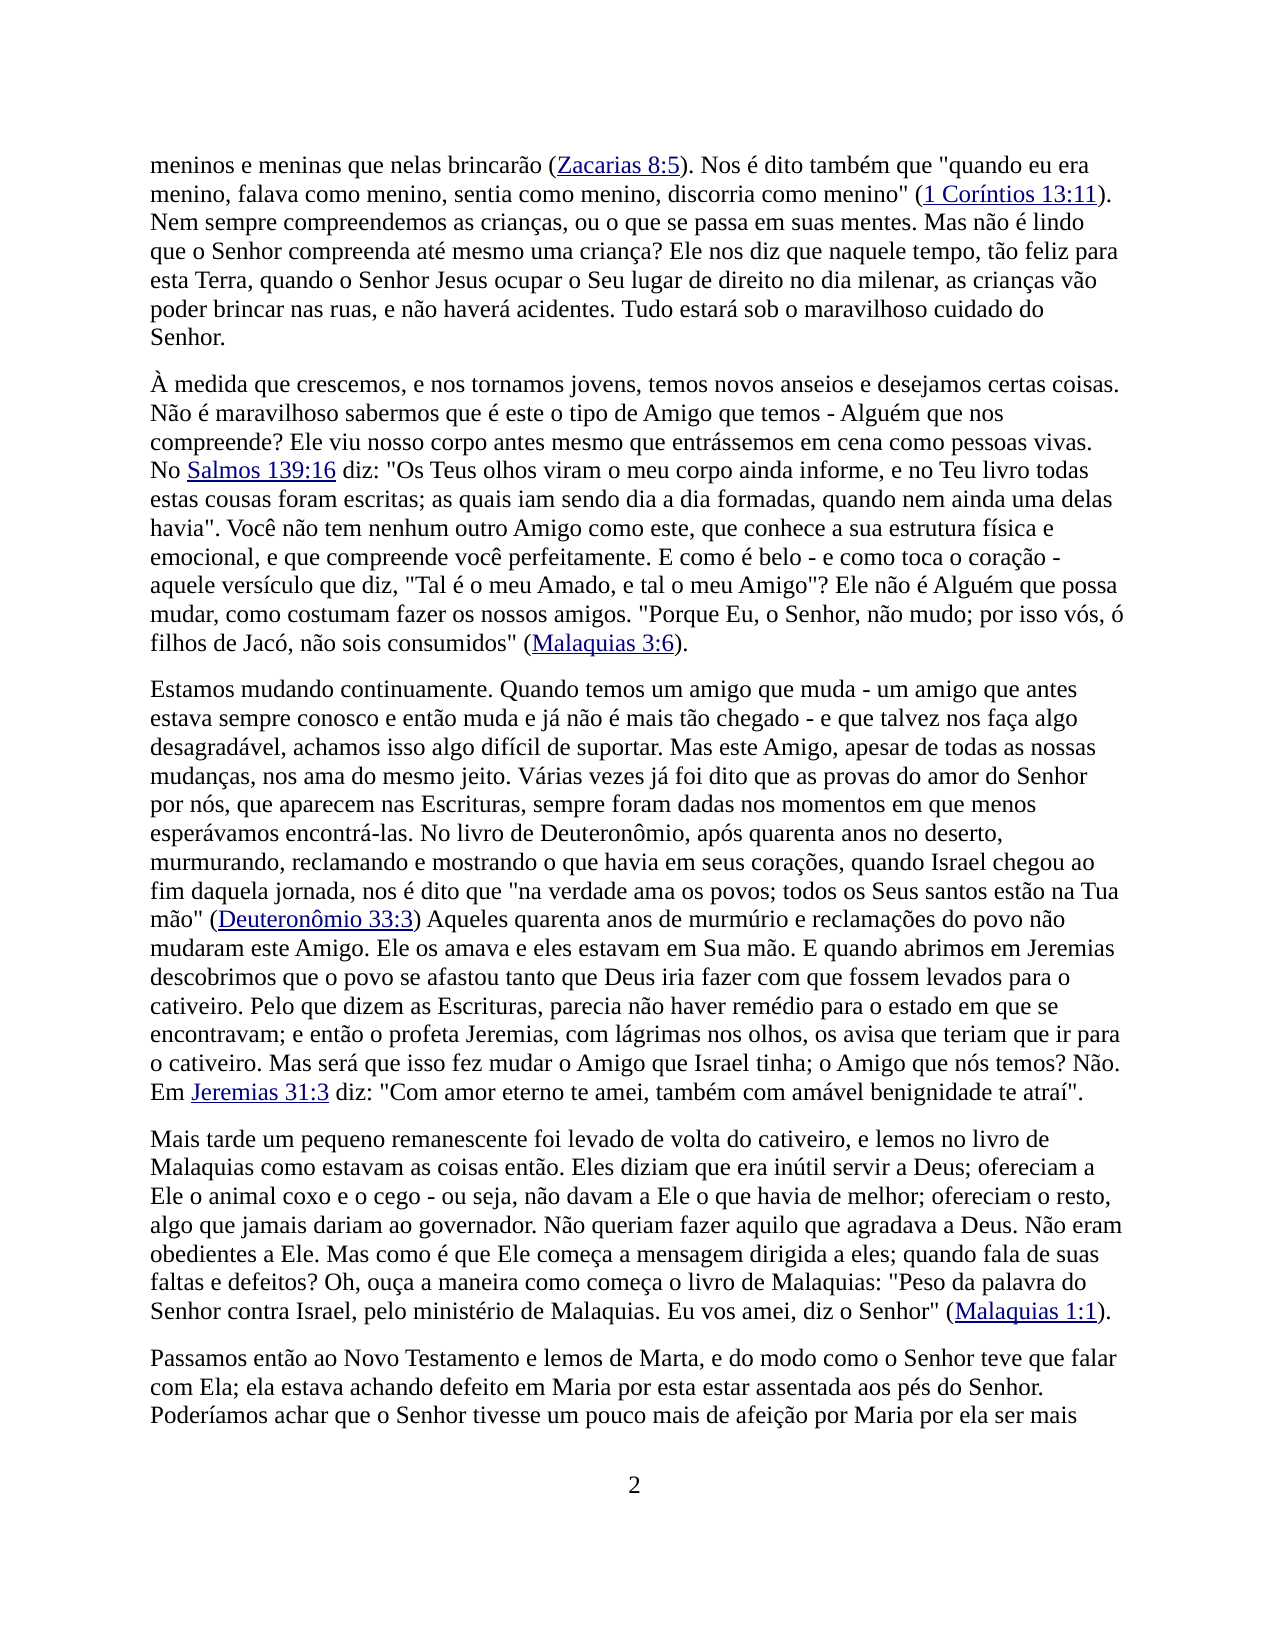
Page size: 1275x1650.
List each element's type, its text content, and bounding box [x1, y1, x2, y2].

text Estamos mudando continuamente. Quando temos um amigo que muda - um amigo que antes estava sempre conosco e então muda e já não é mais tão chegado - e que talvez nos faça algo desagradável, achamos isso algo difícil de suportar. Mas este Amigo, apesar de todas as nossas mudanças, nos ama do mesmo jeito. Várias vezes já foi dito que as provas do amor do Senhor por nós, que aparecem nas Escrituras, sempre foram dadas nos momentos em que menos esperávamos encontrá-las. No livro de Deuteronômio, após quarenta anos no deserto, murmurando, reclamando e mostrando o que havia em seus corações, quando Israel chegou ao fim daquela jornada, nos é dito que "na verdade ama os povos; todos os Seus santos estão na Tua mão" (Deuteronômio 33:3) Aqueles quarenta anos de murmúrio e reclamações do povo não mudaram este Amigo. Ele os amava e eles estavam em Sua mão. E quando abrimos em Jeremias descobrimos que o povo se afastou tanto que Deus iria fazer com que fossem levados para o cativeiro. Pelo que dizem as Escrituras, parecia não haver remédio para o estado em que se encontravam; e então o profeta Jeremias, com lágrimas nos olhos, os avisa que teriam que ir para o cativeiro. Mas será que isso fez mudar o Amigo que Israel tinha; o Amigo que nós temos? Não. Em Jeremias 31:3 diz: "Com amor eterno te amei, também com amável benignidade te atraí". [150, 674, 1125, 1106]
text Passamos então ao Novo Testamento e lemos de Marta, e do modo como o Senhor teve que falar com Ela; ela estava achando defeito em Maria por esta estar assentada aos pés do Senhor. Poderíamos achar que o Senhor tivesse um pouco mais de afeição por Maria por ela ser mais [150, 1343, 1125, 1429]
text Mais tarde um pequeno remanescente foi levado de volta do cativeiro, e lemos no livro de Malaquias como estavam as coisas então. Eles diziam que era inútil servir a Deus; ofereciam a Ele o animal coxo e o cego - ou seja, não davam a Ele o que havia de melhor; ofereciam o resto, algo que jamais dariam ao governador. Não queriam fazer aquilo que agradava a Deus. Não eram obedientes a Ele. Mas como é que Ele começa a mensagem dirigida a eles; quando fala de suas faltas e defeitos? Oh, ouça a maneira como começa o livro de Malaquias: "Peso da palavra do Senhor contra Israel, pelo ministério de Malaquias. Eu vos amei, diz o Senhor" (Malaquias 1:1). [150, 1124, 1125, 1325]
text meninos e meninas que nelas brincarão (Zacarias 8:5). Nos é dito também que "quando eu era menino, falava como menino, sentia como menino, discorria como menino" (1 Coríntios 13:11). Nem sempre compreendemos as crianças, ou o que se passa em suas mentes. Mas não é lindo que o Senhor compreenda até mesmo uma criança? Ele nos diz que naquele tempo, tão feliz para esta Terra, quando o Senhor Jesus ocupar o Seu lugar de direito no dia milenar, as crianças vão poder brincar nas ruas, e não haverá acidentes. Tudo estará sob o maravilhoso cuidado do Senhor. [150, 150, 1125, 351]
text À medida que crescemos, e nos tornamos jovens, temos novos anseios e desejamos certas coisas. Não é maravilhoso sabermos que é este o tipo de Amigo que temos - Alguém que nos compreende? Ele viu nosso corpo antes mesmo que entrássemos em cena como pessoas vivas. No Salmos 139:16 diz: "Os Teus olhos viram o meu corpo ainda informe, e no Teu livro todas estas cousas foram escritas; as quais iam sendo dia a dia formadas, quando nem ainda uma delas havia". Você não tem nenhum outro Amigo como este, que conhece a sua estrutura física e emocional, e que compreende você perfeitamente. E como é belo - e como toca o coração - aquele versículo que diz, "Tal é o meu Amado, e tal o meu Amigo"? Ele não é Alguém que possa mudar, como costumam fazer os nossos amigos. "Porque Eu, o Senhor, não mudo; por isso vós, ó filhos de Jacó, não sois consumidos" (Malaquias 3:6). [150, 369, 1125, 657]
